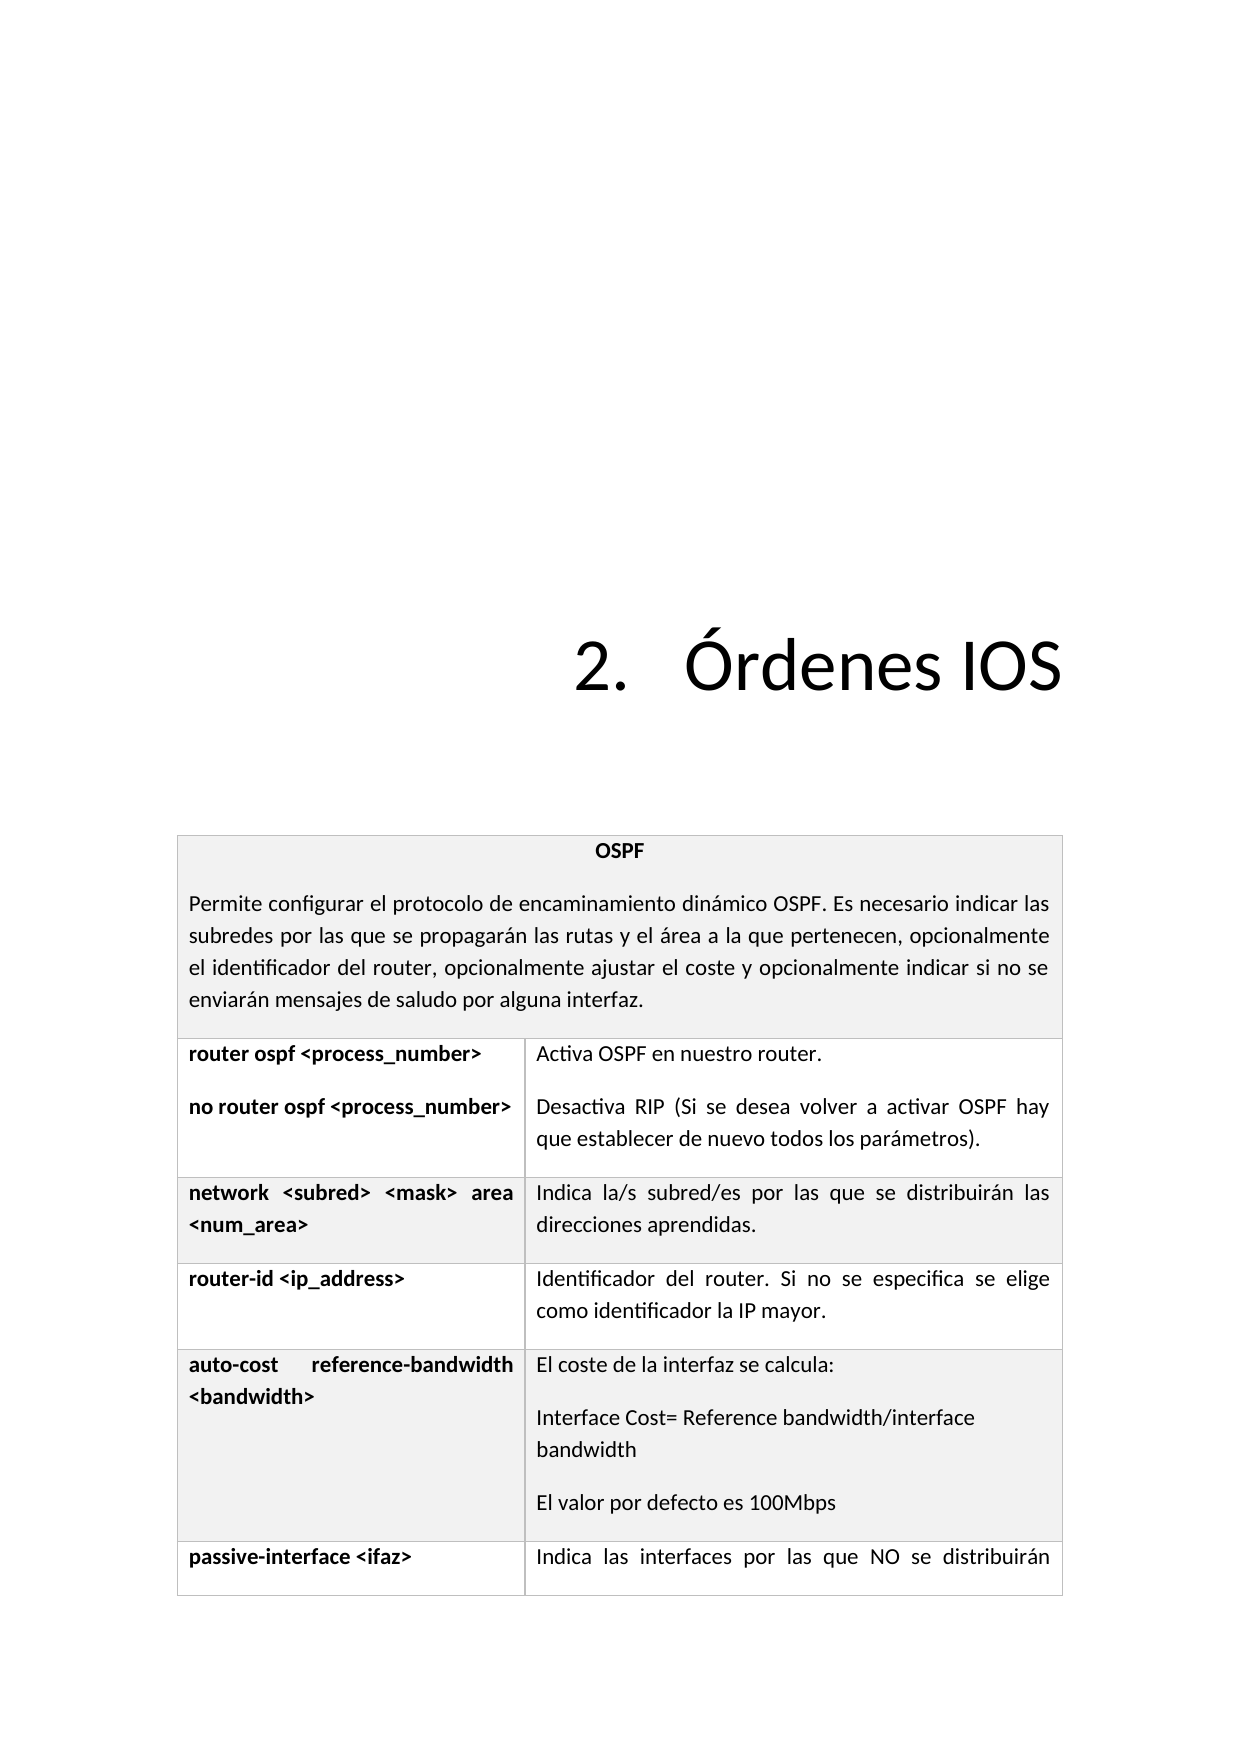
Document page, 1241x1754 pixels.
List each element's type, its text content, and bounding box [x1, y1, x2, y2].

subtitle Órdenes IOS [177, 617, 1063, 709]
table_cell router-id <ip_address> [178, 1264, 524, 1349]
table_cell Indica las interfaces por las que NO se distribuirán [526, 1542, 1062, 1595]
table_cell passive-interface <ifaz> [178, 1542, 524, 1595]
table_cell Activa OSPF en nuestro router. Desactiva RIP (Si se desea volver a activar OSPF hay que establecer de nuevo todos los parámetros). [526, 1039, 1062, 1177]
table_cell El coste de la interfaz se calcula: Interface Cost= Reference bandwidth/interface bandwidth El valor por defecto es 100Mbps [526, 1350, 1062, 1541]
table_cell router ospf <process_number> no router ospf <process_number> [178, 1039, 524, 1177]
table_cell Identificador del router. Si no se especifica se elige como identificador la IP mayor. [526, 1264, 1062, 1349]
table_cell Indica la/s subred/es por las que se distribuirán las direcciones aprendidas. [526, 1178, 1062, 1263]
table_header OSPF Permite configurar el protocolo de encaminamiento dinámico OSPF. Es necesario indicar las subredes por las que se propagarán las rutas y el área a la que pertenecen, opcionalmente el identificador del router, opcionalmente ajustar el coste y opcionalmente indicar si no se enviarán mensajes de saludo por alguna interfaz. [178, 836, 1062, 1038]
table_cell auto-cost reference-bandwidth <bandwidth> [178, 1350, 524, 1541]
table_cell network <subred> <mask> area <num_area> [178, 1178, 524, 1263]
